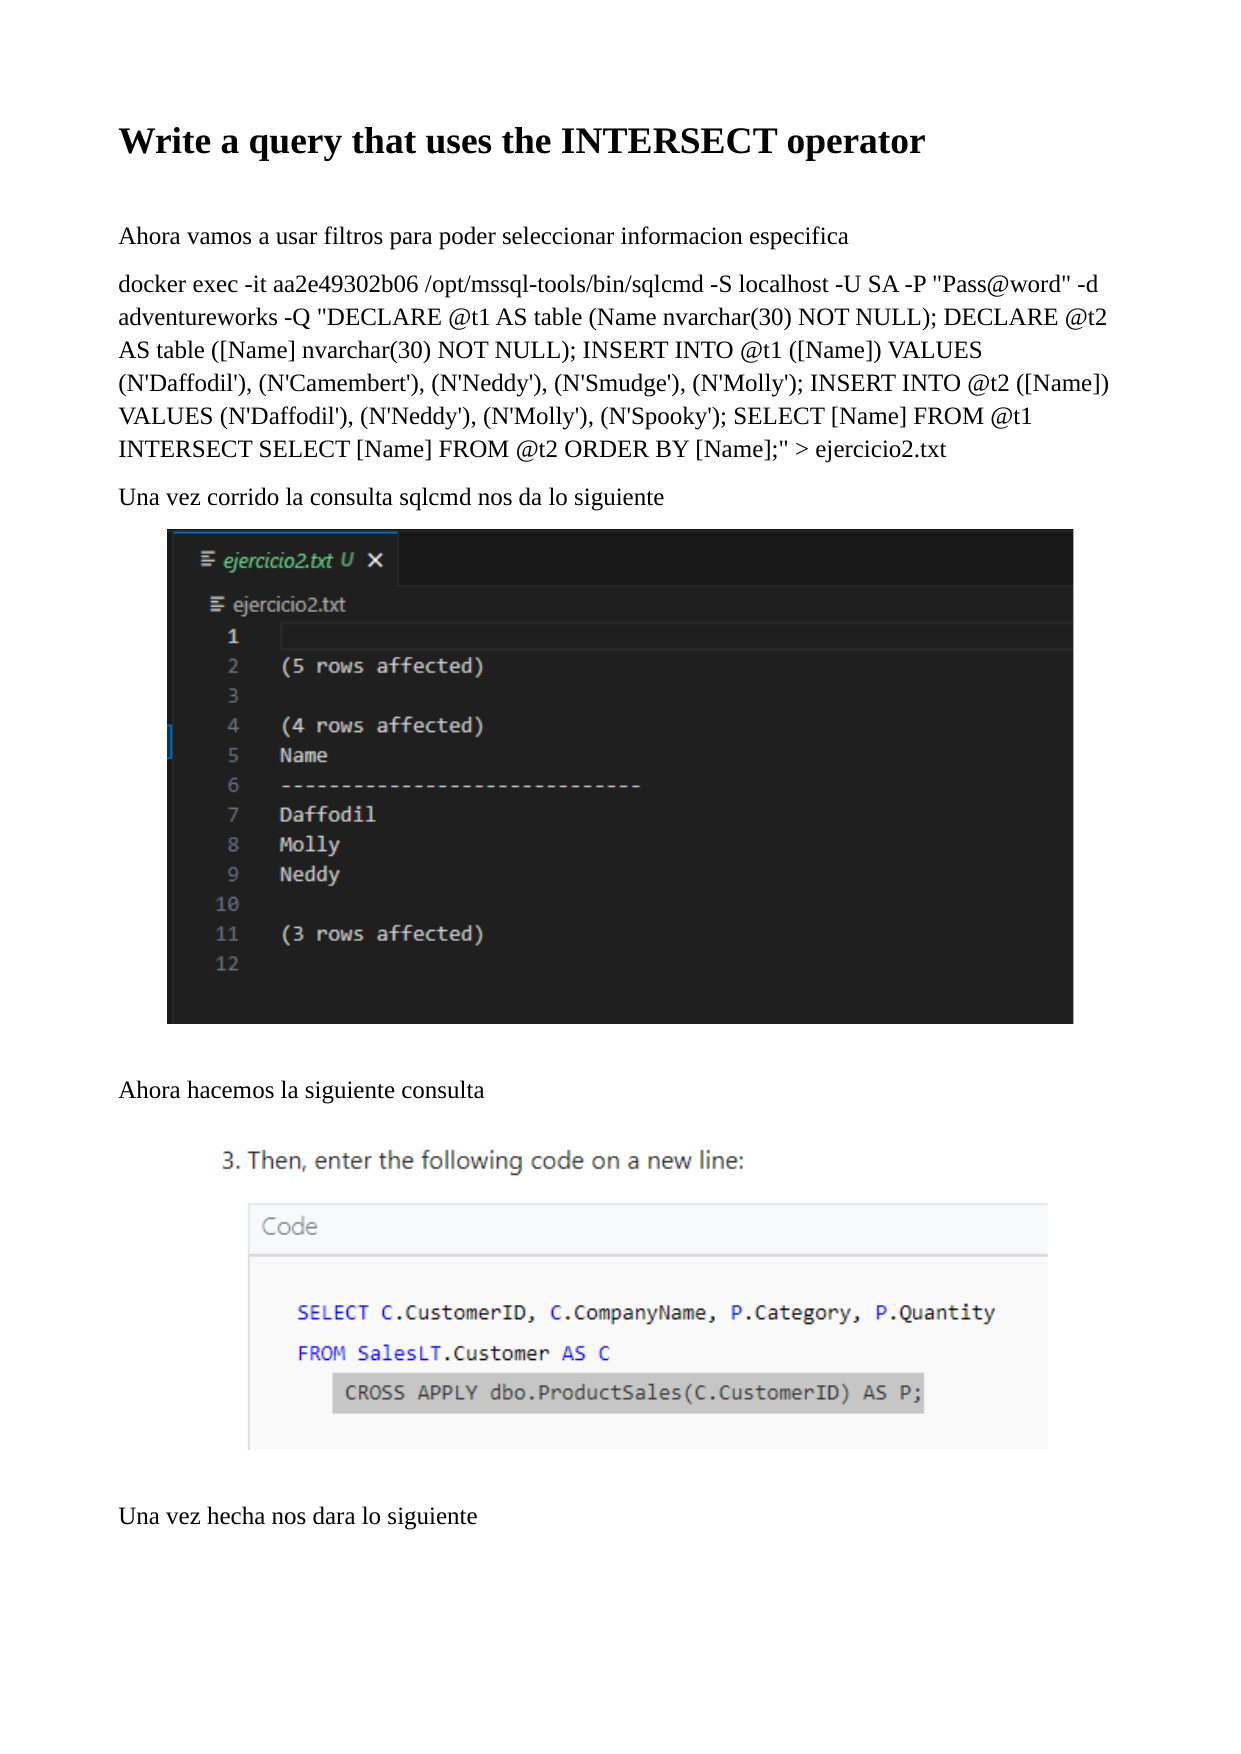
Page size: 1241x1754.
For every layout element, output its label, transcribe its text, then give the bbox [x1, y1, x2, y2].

subtitle Write a query that uses the INTERSECT operator [118, 118, 1122, 161]
picture [167, 529, 1074, 1024]
picture [192, 1122, 1048, 1450]
text Ahora vamos a usar filtros para poder seleccionar informacion especifica [118, 221, 1122, 250]
text Una vez hecha nos dara lo siguiente [118, 1501, 1122, 1530]
text Ahora hacemos la siguiente consulta [118, 1075, 1122, 1104]
text Una vez corrido la consulta sqlcmd nos da lo siguiente [118, 482, 1122, 510]
text docker exec -it aa2e49302b06 /opt/mssql-tools/bin/sqlcmd -S localhost -U SA -P "Pass@word" -d adventureworks -Q "DECLARE @t1 AS table (Name nvarchar(30) NOT NULL); DECLARE @t2 AS table ([Name] nvarchar(30) NOT NULL); INSERT INTO @t1 ([Name]) VALUES (N'Daffodil'), (N'Camembert'), (N'Neddy'), (N'Smudge'), (N'Molly'); INSERT INTO @t2 ([Name]) VALUES (N'Daffodil'), (N'Neddy'), (N'Molly'), (N'Spooky'); SELECT [Name] FROM @t1 INTERSECT SELECT [Name] FROM @t2 ORDER BY [Name];" > ejercicio2.txt [118, 269, 1122, 463]
